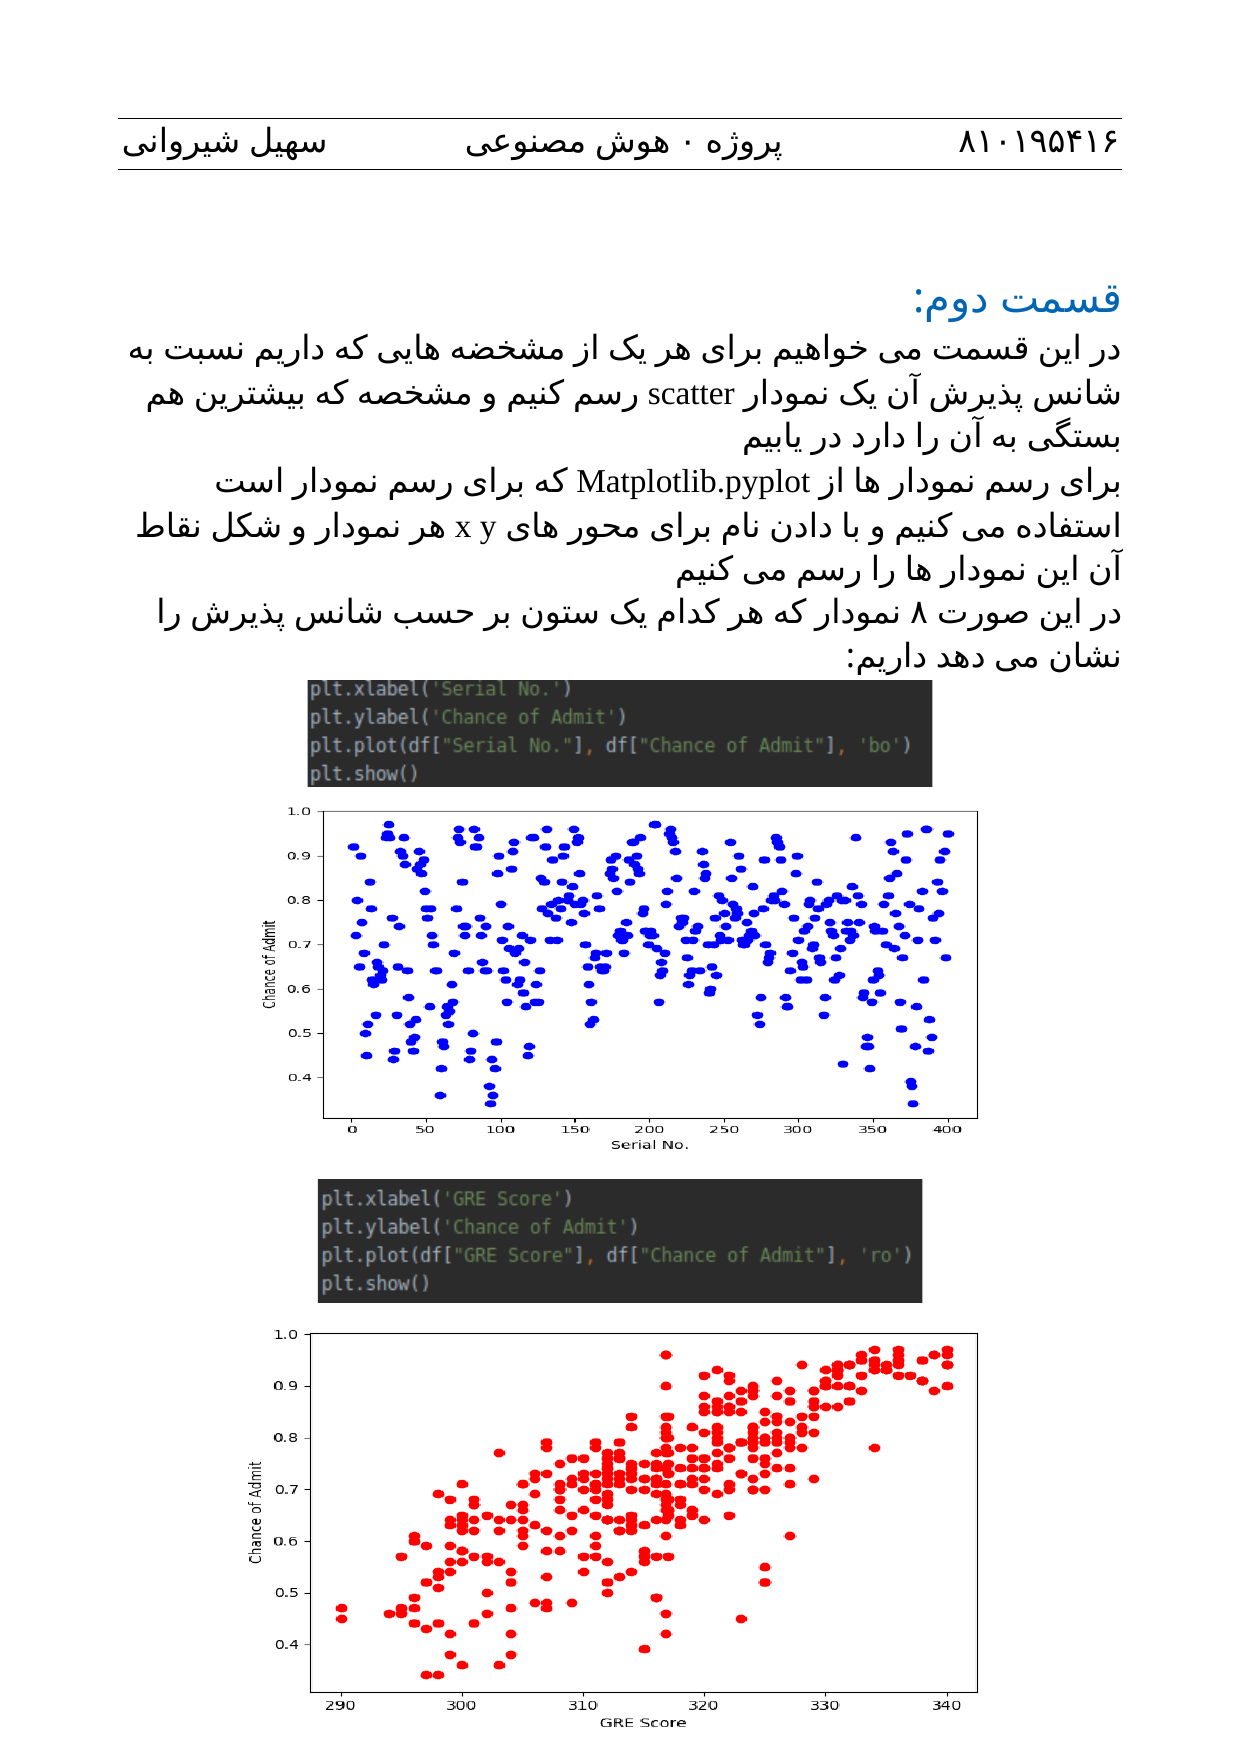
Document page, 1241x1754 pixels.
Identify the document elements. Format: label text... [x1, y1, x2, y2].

picture [307, 680, 933, 787]
text در این صورت ۸ نمودار که هر کدام یک ستون بر حسب شانس پذیرش را نشان می دهد داریم: [118, 594, 1122, 681]
picture [317, 1179, 923, 1303]
text قسمت دوم: [118, 275, 1122, 329]
picture [232, 1315, 995, 1743]
text برای رسم نمودار ها از Matplotlib.pyplot که برای رسم نمودار است استفاده می کنیم و با دادن نام برای محور های x y هر نمودار و شکل نقاط آن این نمودار ها را رسم می کنیم [118, 461, 1122, 594]
text در این قسمت می خواهیم برای هر یک از مشخضه هایی که داریم نسبت به شانس پذیرش آن یک نمودار scatter رسم کنیم و مشخصه که بیشترین هم بستگی به آن را دارد در یابیم [118, 329, 1122, 461]
picture [246, 795, 994, 1162]
